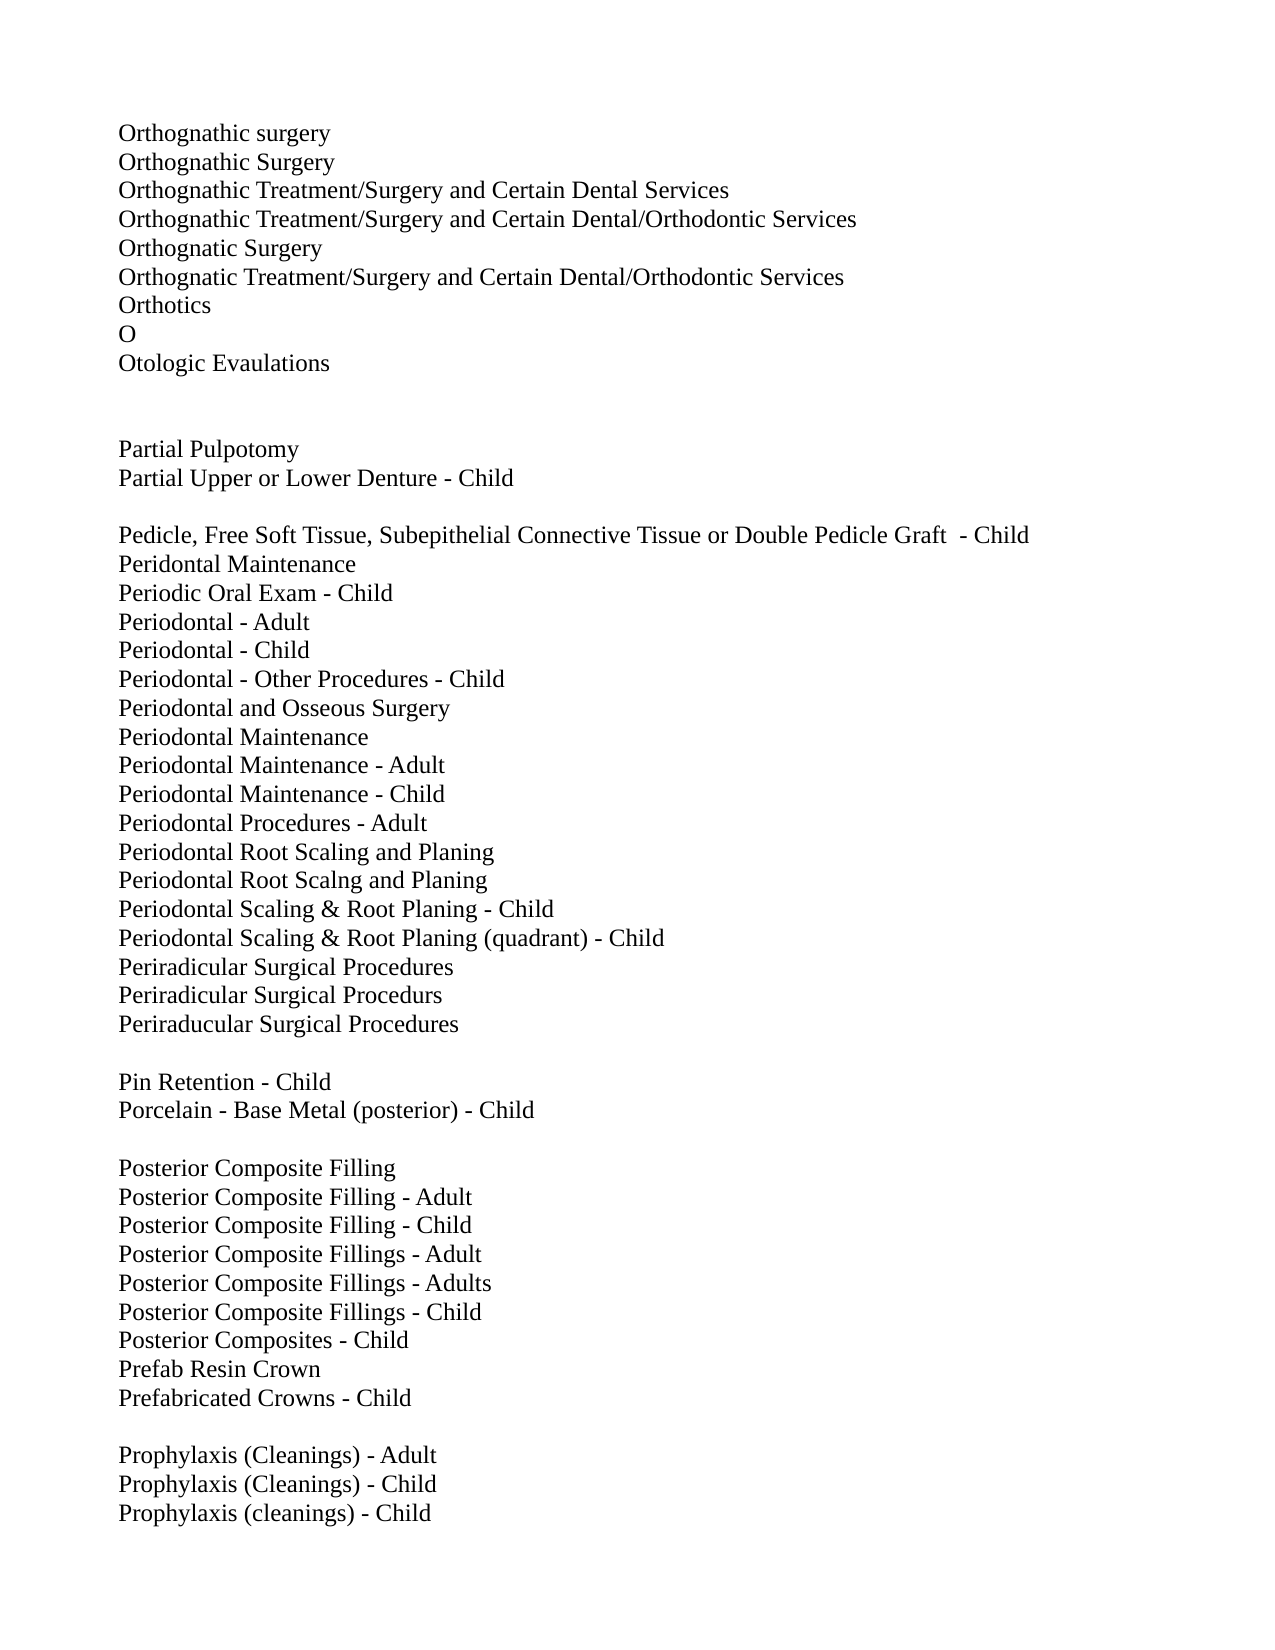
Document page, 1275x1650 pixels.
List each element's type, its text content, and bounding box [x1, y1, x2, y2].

text Prophylaxis (Cleanings) - Child [118, 1469, 1157, 1498]
text Orthognathic surgery [118, 118, 1157, 147]
text Prophylaxis (Cleanings) - Adult [118, 1441, 1157, 1469]
text Posterior Composite Fillings - Child [118, 1297, 1157, 1326]
text Posterior Composite Fillings - Adult [118, 1239, 1157, 1268]
text Orthotics [118, 291, 1157, 319]
text Orthognathic Treatment/Surgery and Certain Dental Services [118, 176, 1157, 204]
text Periodontal Scaling & Root Planing - Child [118, 894, 1157, 923]
text Posterior Composite Filling - Child [118, 1211, 1157, 1239]
text Periodontal Maintenance [118, 722, 1157, 751]
text Periraducular Surgical Procedures [118, 1009, 1157, 1038]
text Porcelain - Base Metal (posterior) - Child [118, 1096, 1157, 1124]
text Periodontal Root Scalng and Planing [118, 866, 1157, 894]
text O [118, 319, 1157, 348]
text Orthognathic Treatment/Surgery and Certain Dental/Orthodontic Services [118, 204, 1157, 233]
text Otologic Evaulations [118, 348, 1157, 377]
text Periodic Oral Exam - Child [118, 578, 1157, 607]
text Periodontal - Adult [118, 607, 1157, 636]
text Posterior Composite Filling [118, 1153, 1157, 1182]
text Prefab Resin Crown [118, 1354, 1157, 1383]
text Peridontal Maintenance [118, 549, 1157, 578]
text Posterior Composite Filling - Adult [118, 1182, 1157, 1211]
text Periodontal Maintenance - Child [118, 779, 1157, 808]
text Periodontal - Child [118, 636, 1157, 664]
text Periodontal Maintenance - Adult [118, 751, 1157, 779]
text Orthognatic Surgery [118, 233, 1157, 262]
text Posterior Composite Fillings - Adults [118, 1268, 1157, 1297]
text Periradicular Surgical Procedurs [118, 981, 1157, 1009]
text Pin Retention - Child [118, 1067, 1157, 1096]
text Periodontal Root Scaling and Planing [118, 837, 1157, 866]
text Orthognathic Surgery [118, 147, 1157, 176]
text Periodontal Scaling & Root Planing (quadrant) - Child [118, 923, 1157, 952]
text Prefabricated Crowns - Child [118, 1383, 1157, 1412]
text Posterior Composites - Child [118, 1326, 1157, 1354]
text Partial Pulpotomy [118, 434, 1157, 463]
text Periodontal - Other Procedures - Child [118, 664, 1157, 693]
text Pedicle, Free Soft Tissue, Subepithelial Connective Tissue or Double Pedicle Graft - Child [118, 521, 1157, 549]
text Partial Upper or Lower Denture - Child [118, 463, 1157, 492]
text Orthognatic Treatment/Surgery and Certain Dental/Orthodontic Services [118, 262, 1157, 291]
text Periradicular Surgical Procedures [118, 952, 1157, 981]
text Periodontal and Osseous Surgery [118, 693, 1157, 722]
text Periodontal Procedures - Adult [118, 808, 1157, 837]
text Prophylaxis (cleanings) - Child [118, 1498, 1157, 1527]
